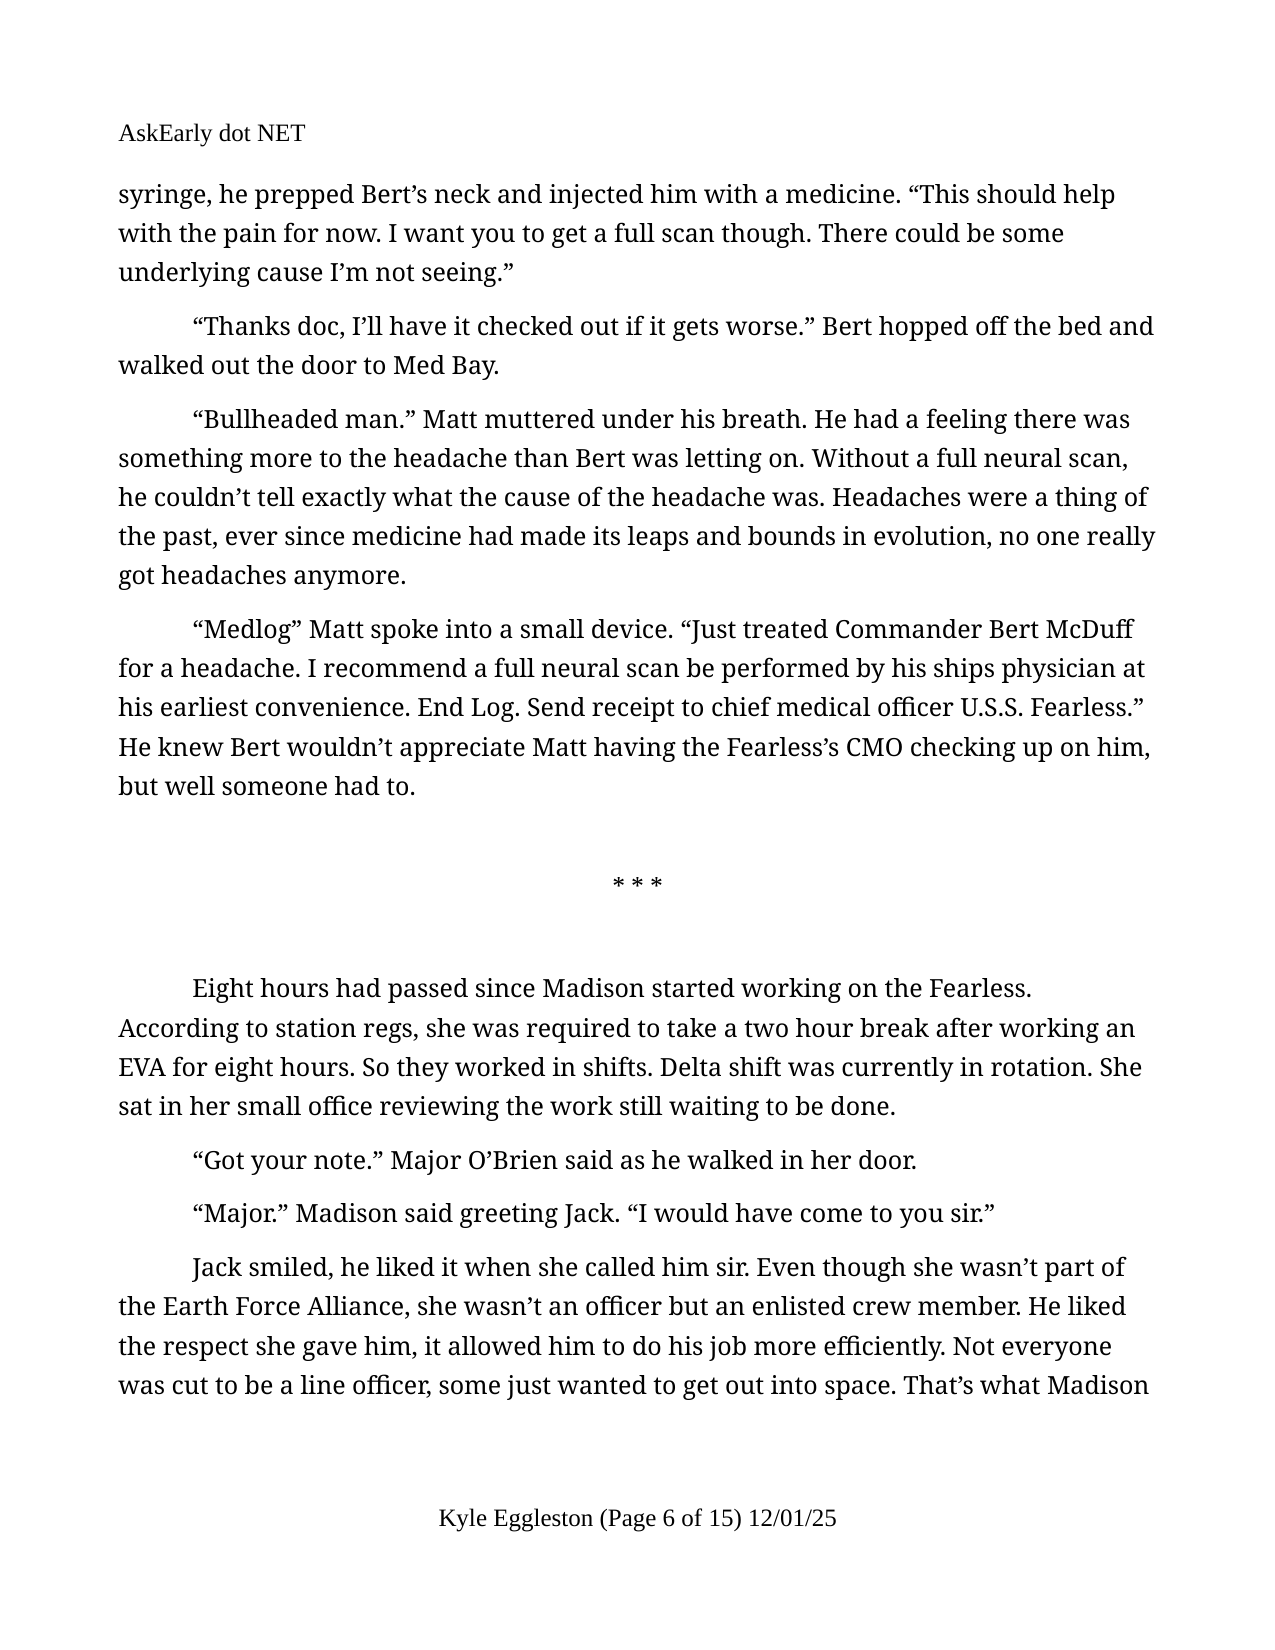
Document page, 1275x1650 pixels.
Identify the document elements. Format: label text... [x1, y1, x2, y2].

text * * * [118, 870, 1157, 904]
text Jack smiled, he liked it when she called him sir. Even though she wasn’t part of the Earth Force Alliance, she wasn’t an officer but an enlisted crew member. He liked the respect she gave him, it allowed him to do his job more efficiently. Not everyone was cut to be a line officer, some just wanted to get out into space. That’s what Madison [118, 1250, 1157, 1401]
text syringe, he prepped Bert’s neck and injected him with a medicine. “This should help with the pain for now. I want you to get a full scan though. There could be some underlying cause I’m not seeing.” [118, 176, 1157, 289]
text “Got your note.” Major O’Brien said as he walked in her door. [118, 1142, 1157, 1176]
text “Major.” Madison said greeting Jack. “I would have come to you sir.” [118, 1196, 1157, 1230]
text “Medlog” Matt spoke into a small device. “Just treated Commander Bert McDuff for a headache. I recommend a full neural scan be performed by his ships physician at his earliest convenience. End Log. Send receipt to chief medical officer U.S.S. Fearless.” He knew Bert wouldn’t appreciate Matt having the Fearless’s CMO checking up on him, but well someone had to. [118, 612, 1157, 802]
text “Bullheaded man.” Matt muttered under his breath. He had a feeling there was something more to the headache than Bert was letting on. Without a full neural scan, he couldn’t tell exactly what the cause of the headache was. Headaches were a thing of the past, ever since medicine had made its leaps and bounds in evolution, no one really got headaches anymore. [118, 401, 1157, 592]
text “Thanks doc, I’ll have it checked out if it gets worse.” Bert hopped off the bed and walked out the door to Med Bay. [118, 308, 1157, 382]
text Eight hours had passed since Madison started working on the Fearless. According to station regs, she was required to take a two hour break after working an EVA for eight hours. So they worked in shifts. Delta shift was currently in rotation. She sat in her small office reviewing the work still waiting to be done. [118, 971, 1157, 1123]
